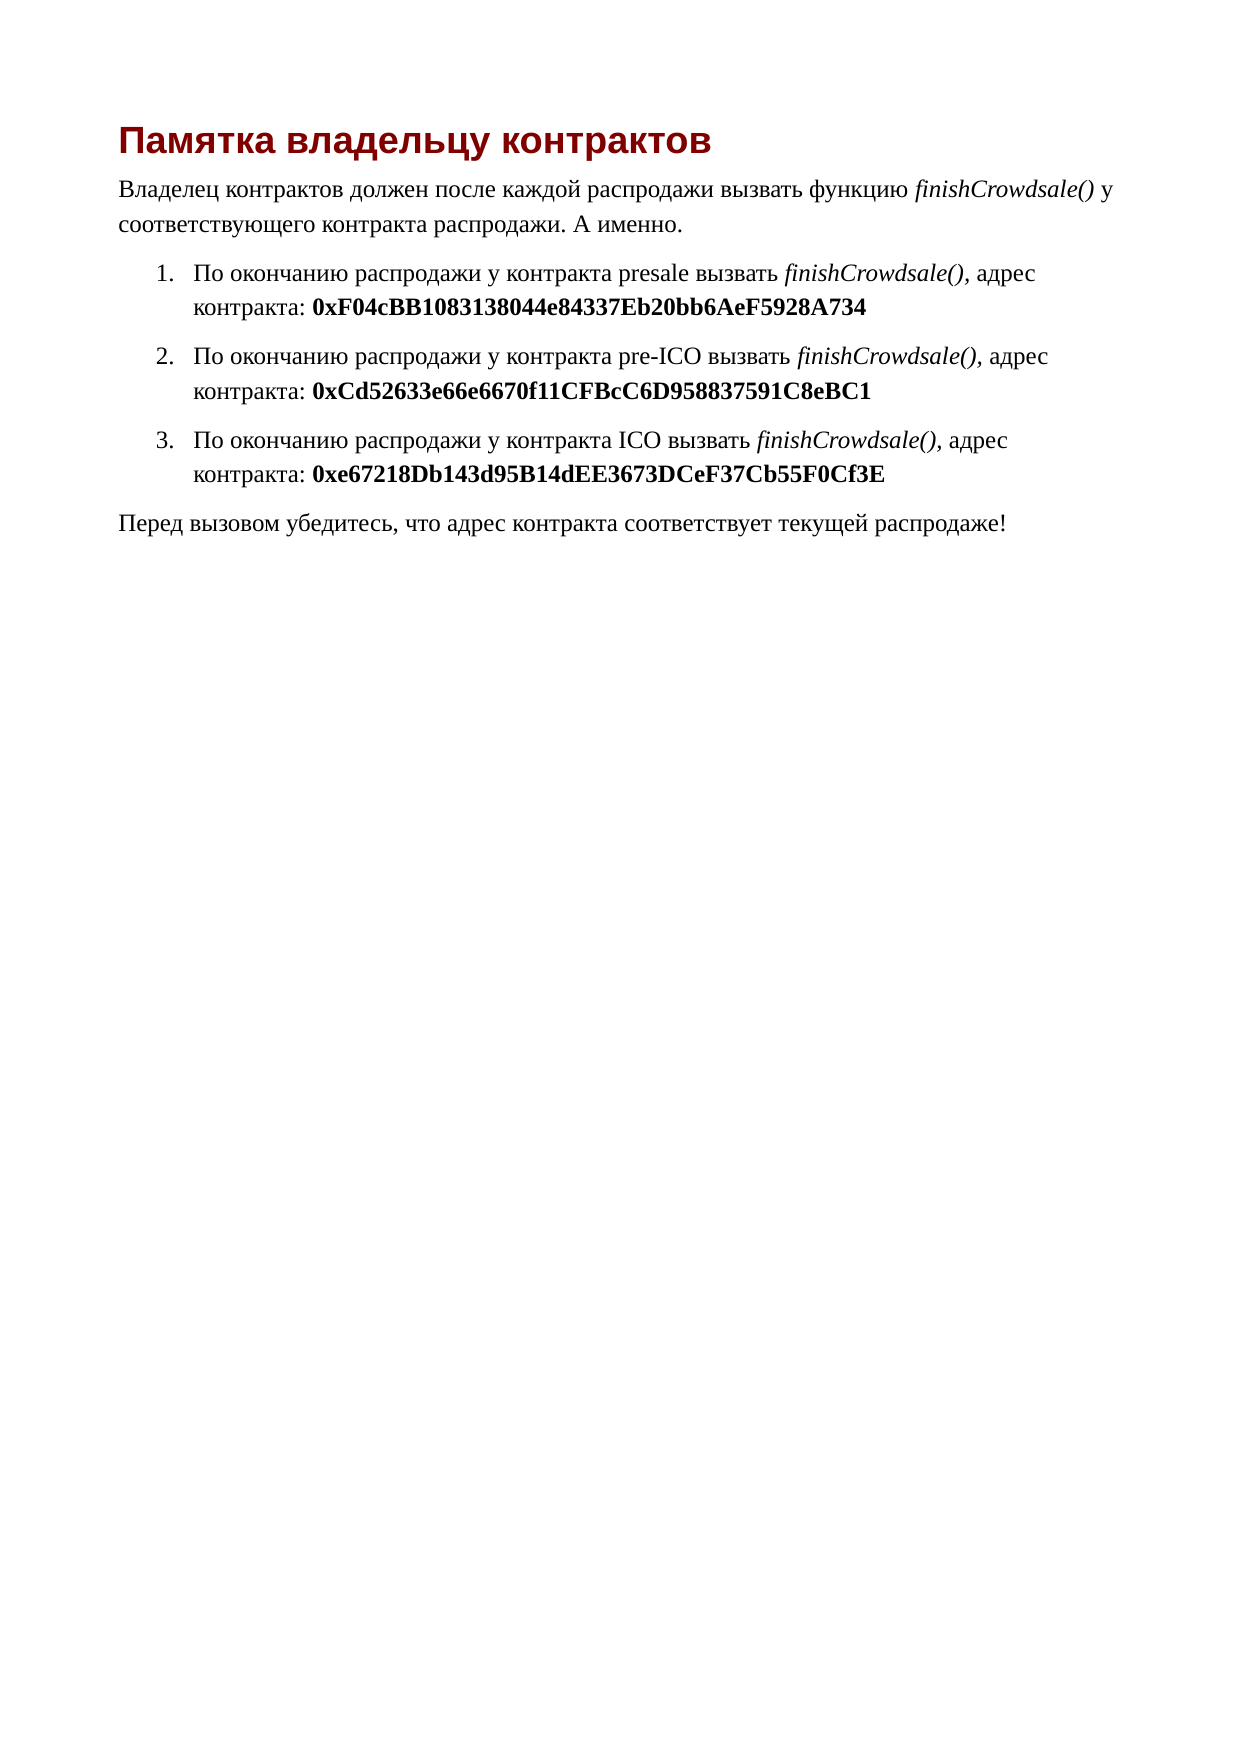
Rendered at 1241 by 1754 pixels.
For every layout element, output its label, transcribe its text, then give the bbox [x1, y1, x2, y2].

list По окончанию распродажи у контракта presale вызвать finishCrowdsale(), адрес контракта: 0xF04cBB1083138044e84337Eb20bb6AeF5928A734 [156, 258, 1122, 321]
list По окончанию распродажи у контракта pre-ICO вызвать finishCrowdsale(), адрес контракта: 0xCd52633e66e6670f11CFBcC6D958837591C8eBC1 [156, 341, 1122, 404]
list По окончанию распродажи у контракта ICO вызвать finishCrowdsale(), адрес контракта: 0xe67218Db143d95B14dEE3673DCeF37Cb55F0Cf3E [156, 425, 1122, 488]
text Владелец контрактов должен после каждой распродажи вызвать функцию finishCrowdsale() у соответствующего контракта распродажи. А именно. [118, 174, 1122, 237]
text Перед вызовом убедитесь, что адрес контракта соответствует текущей распродаже! [118, 508, 1122, 537]
subtitle Памятка владельцу контрактов [118, 118, 1122, 162]
